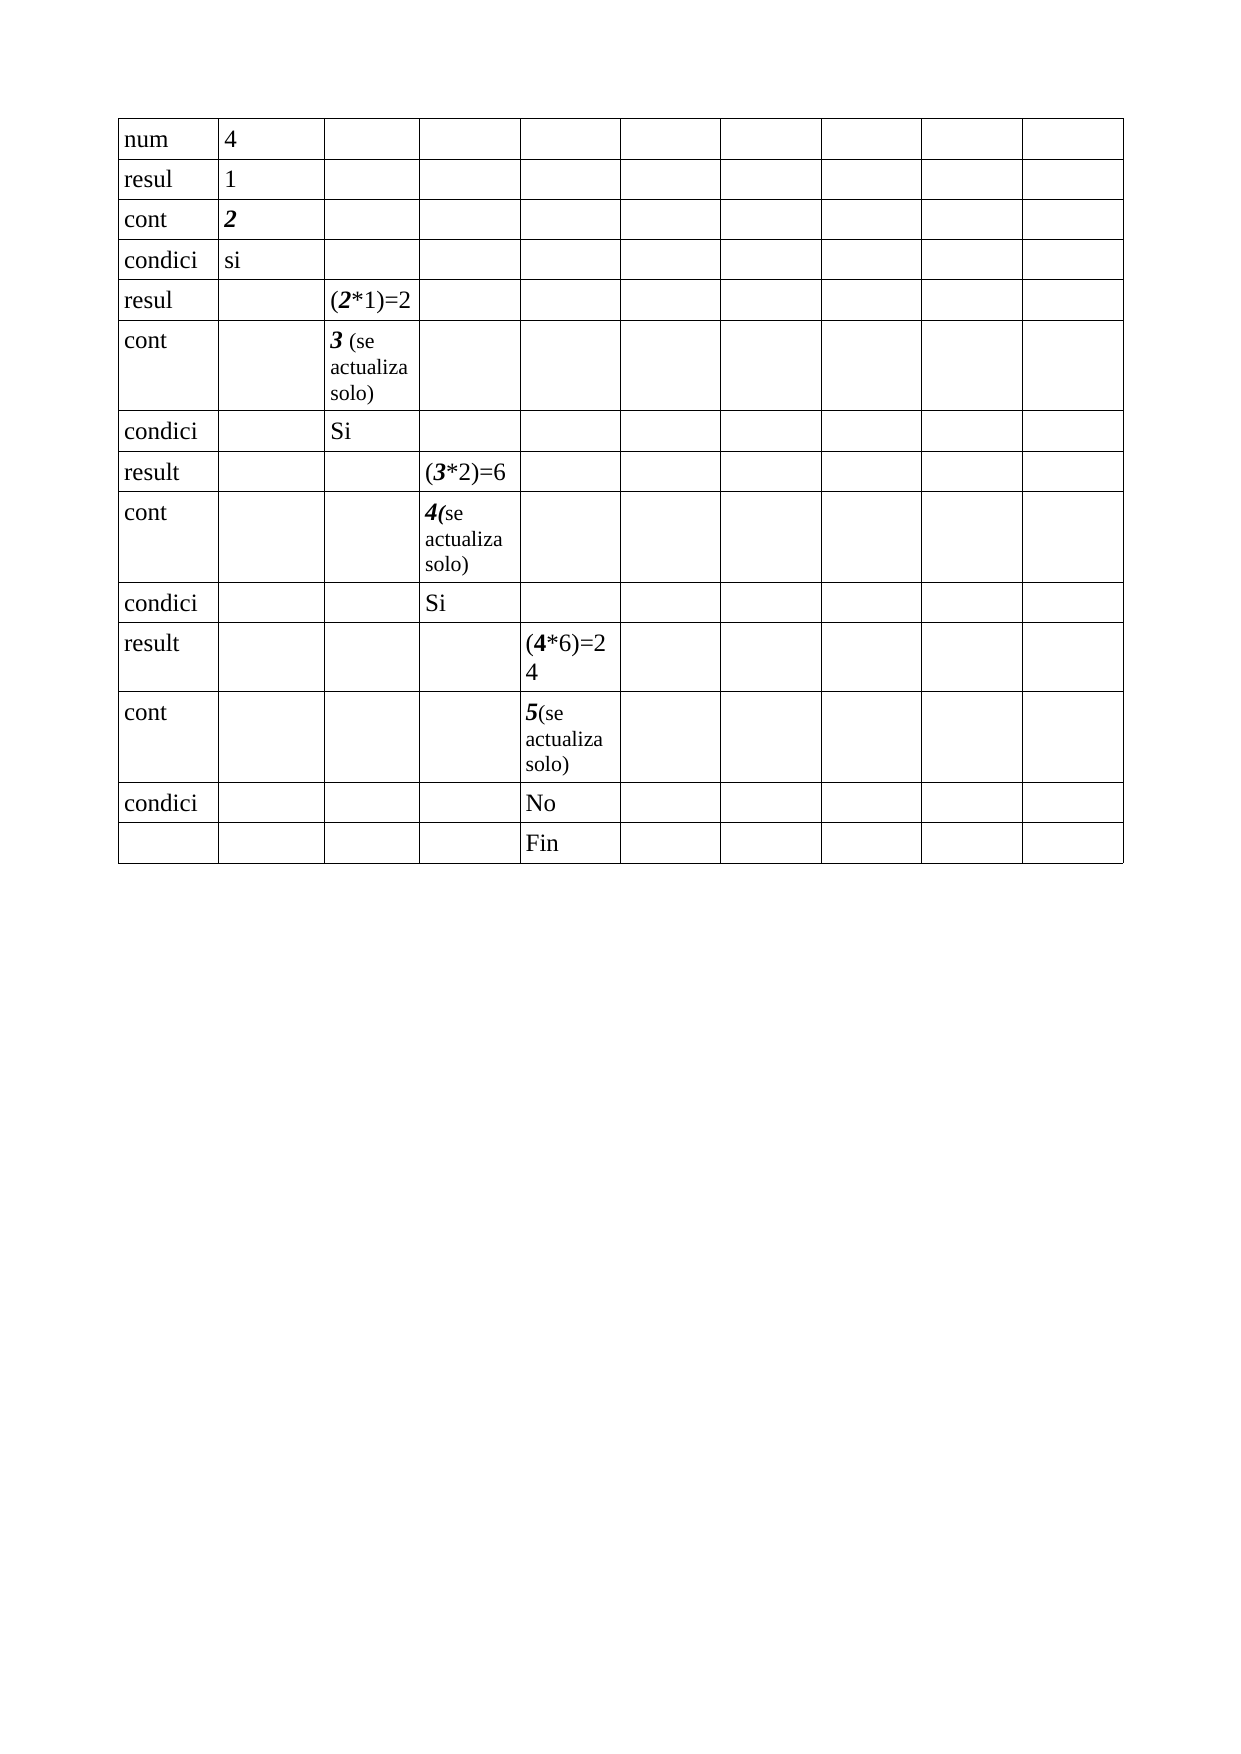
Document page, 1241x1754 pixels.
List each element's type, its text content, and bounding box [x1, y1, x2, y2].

table_cell [721, 411, 821, 451]
table_cell [922, 492, 1022, 582]
table_cell [420, 692, 520, 782]
table_cell [521, 492, 620, 582]
table_header [621, 119, 720, 158]
table_cell [922, 160, 1022, 199]
table_cell [621, 492, 720, 582]
table_cell [420, 623, 520, 691]
table_cell [721, 200, 821, 239]
table_cell cont [119, 492, 218, 582]
table_cell Si [420, 583, 520, 622]
table_cell 1 [219, 160, 324, 199]
table_cell [1023, 783, 1123, 822]
table_cell [822, 823, 921, 862]
table_cell (4*6)=24 [521, 623, 620, 691]
table_cell result [119, 452, 218, 491]
table_cell [219, 321, 324, 410]
table_cell [922, 692, 1022, 782]
table_cell [219, 452, 324, 491]
table_cell [822, 783, 921, 822]
table_cell [822, 200, 921, 239]
table_cell 3 (se actualiza solo) [325, 321, 419, 410]
table_cell [521, 411, 620, 451]
table_cell [420, 411, 520, 451]
table_cell cont [119, 692, 218, 782]
table_cell [822, 280, 921, 320]
table_cell [621, 583, 720, 622]
table_cell [922, 623, 1022, 691]
table_cell [822, 692, 921, 782]
table_cell [420, 200, 520, 239]
table_cell [922, 583, 1022, 622]
table_cell [721, 452, 821, 491]
table_cell cont [119, 200, 218, 239]
table_cell [1023, 200, 1123, 239]
table_cell [922, 200, 1022, 239]
table_cell [721, 280, 821, 320]
table_cell [219, 583, 324, 622]
table_cell [721, 783, 821, 822]
table_cell [219, 492, 324, 582]
table_cell (2*1)=2 [325, 280, 419, 320]
table_cell [721, 692, 821, 782]
table_cell [621, 240, 720, 279]
table_cell [1023, 411, 1123, 451]
table_cell [621, 160, 720, 199]
table_cell [621, 411, 720, 451]
table_cell [822, 160, 921, 199]
table_cell [922, 411, 1022, 451]
table_cell condici [119, 240, 218, 279]
table_cell [1023, 823, 1123, 862]
table_cell Fin [521, 823, 620, 862]
table_cell [721, 321, 821, 410]
table_cell [621, 200, 720, 239]
table_cell [521, 200, 620, 239]
table_cell [822, 411, 921, 451]
table_cell [1023, 692, 1123, 782]
table_cell condici [119, 583, 218, 622]
table_cell [721, 160, 821, 199]
table_cell [219, 783, 324, 822]
table_cell Si [325, 411, 419, 451]
table_cell [621, 452, 720, 491]
table_header [1023, 119, 1123, 158]
table_cell [219, 411, 324, 451]
table_cell [219, 823, 324, 862]
table_cell [822, 583, 921, 622]
table_cell [922, 783, 1022, 822]
table_cell [119, 823, 218, 862]
table_cell resul [119, 160, 218, 199]
table_cell [1023, 280, 1123, 320]
table_cell [521, 583, 620, 622]
table_cell [521, 160, 620, 199]
table_cell [420, 823, 520, 862]
table_cell [420, 321, 520, 410]
table_cell [621, 321, 720, 410]
table_cell [325, 783, 419, 822]
table_cell [325, 492, 419, 582]
table_cell [1023, 452, 1123, 491]
table_cell [721, 823, 821, 862]
table_cell [721, 240, 821, 279]
table_cell [822, 623, 921, 691]
table_cell [922, 321, 1022, 410]
table_cell [325, 452, 419, 491]
table_cell [219, 280, 324, 320]
table_cell [325, 160, 419, 199]
table_cell [822, 240, 921, 279]
table_cell [325, 200, 419, 239]
table_cell [721, 492, 821, 582]
table_cell [621, 692, 720, 782]
table_cell condici [119, 783, 218, 822]
table_cell [1023, 240, 1123, 279]
table_header [822, 119, 921, 158]
table_cell [420, 160, 520, 199]
table_cell [822, 492, 921, 582]
table_cell [219, 692, 324, 782]
table_cell [1023, 623, 1123, 691]
table_cell [420, 280, 520, 320]
table_cell [621, 783, 720, 822]
table_cell [1023, 321, 1123, 410]
table_cell [420, 240, 520, 279]
table_header [922, 119, 1022, 158]
table_header 4 [219, 119, 324, 158]
table_cell [621, 280, 720, 320]
table_cell [1023, 583, 1123, 622]
table_cell [325, 240, 419, 279]
table_cell 2 [219, 200, 324, 239]
table_cell [922, 823, 1022, 862]
table_cell [922, 452, 1022, 491]
table_cell [521, 280, 620, 320]
table_cell [325, 823, 419, 862]
table_cell [721, 583, 821, 622]
table_cell [1023, 492, 1123, 582]
table_cell [325, 623, 419, 691]
table_header [325, 119, 419, 158]
table_cell No [521, 783, 620, 822]
table_cell si [219, 240, 324, 279]
table_cell [822, 321, 921, 410]
table_cell resul [119, 280, 218, 320]
table_cell [521, 452, 620, 491]
table_cell [922, 280, 1022, 320]
table_cell [621, 623, 720, 691]
table_cell [822, 452, 921, 491]
table_cell 4(se actualiza solo) [420, 492, 520, 582]
table_cell [420, 783, 520, 822]
table_cell [621, 823, 720, 862]
table_cell (3*2)=6 [420, 452, 520, 491]
table_header [420, 119, 520, 158]
table_header [521, 119, 620, 158]
table_cell 5(se actualiza solo) [521, 692, 620, 782]
table_cell [325, 583, 419, 622]
table_header [721, 119, 821, 158]
table_cell [521, 240, 620, 279]
table_cell [521, 321, 620, 410]
table_header num [119, 119, 218, 158]
table_cell [325, 692, 419, 782]
table_cell [219, 623, 324, 691]
table_cell [922, 240, 1022, 279]
table_cell [1023, 160, 1123, 199]
table_cell cont [119, 321, 218, 410]
table_cell result [119, 623, 218, 691]
table_cell [721, 623, 821, 691]
table_cell condici [119, 411, 218, 451]
